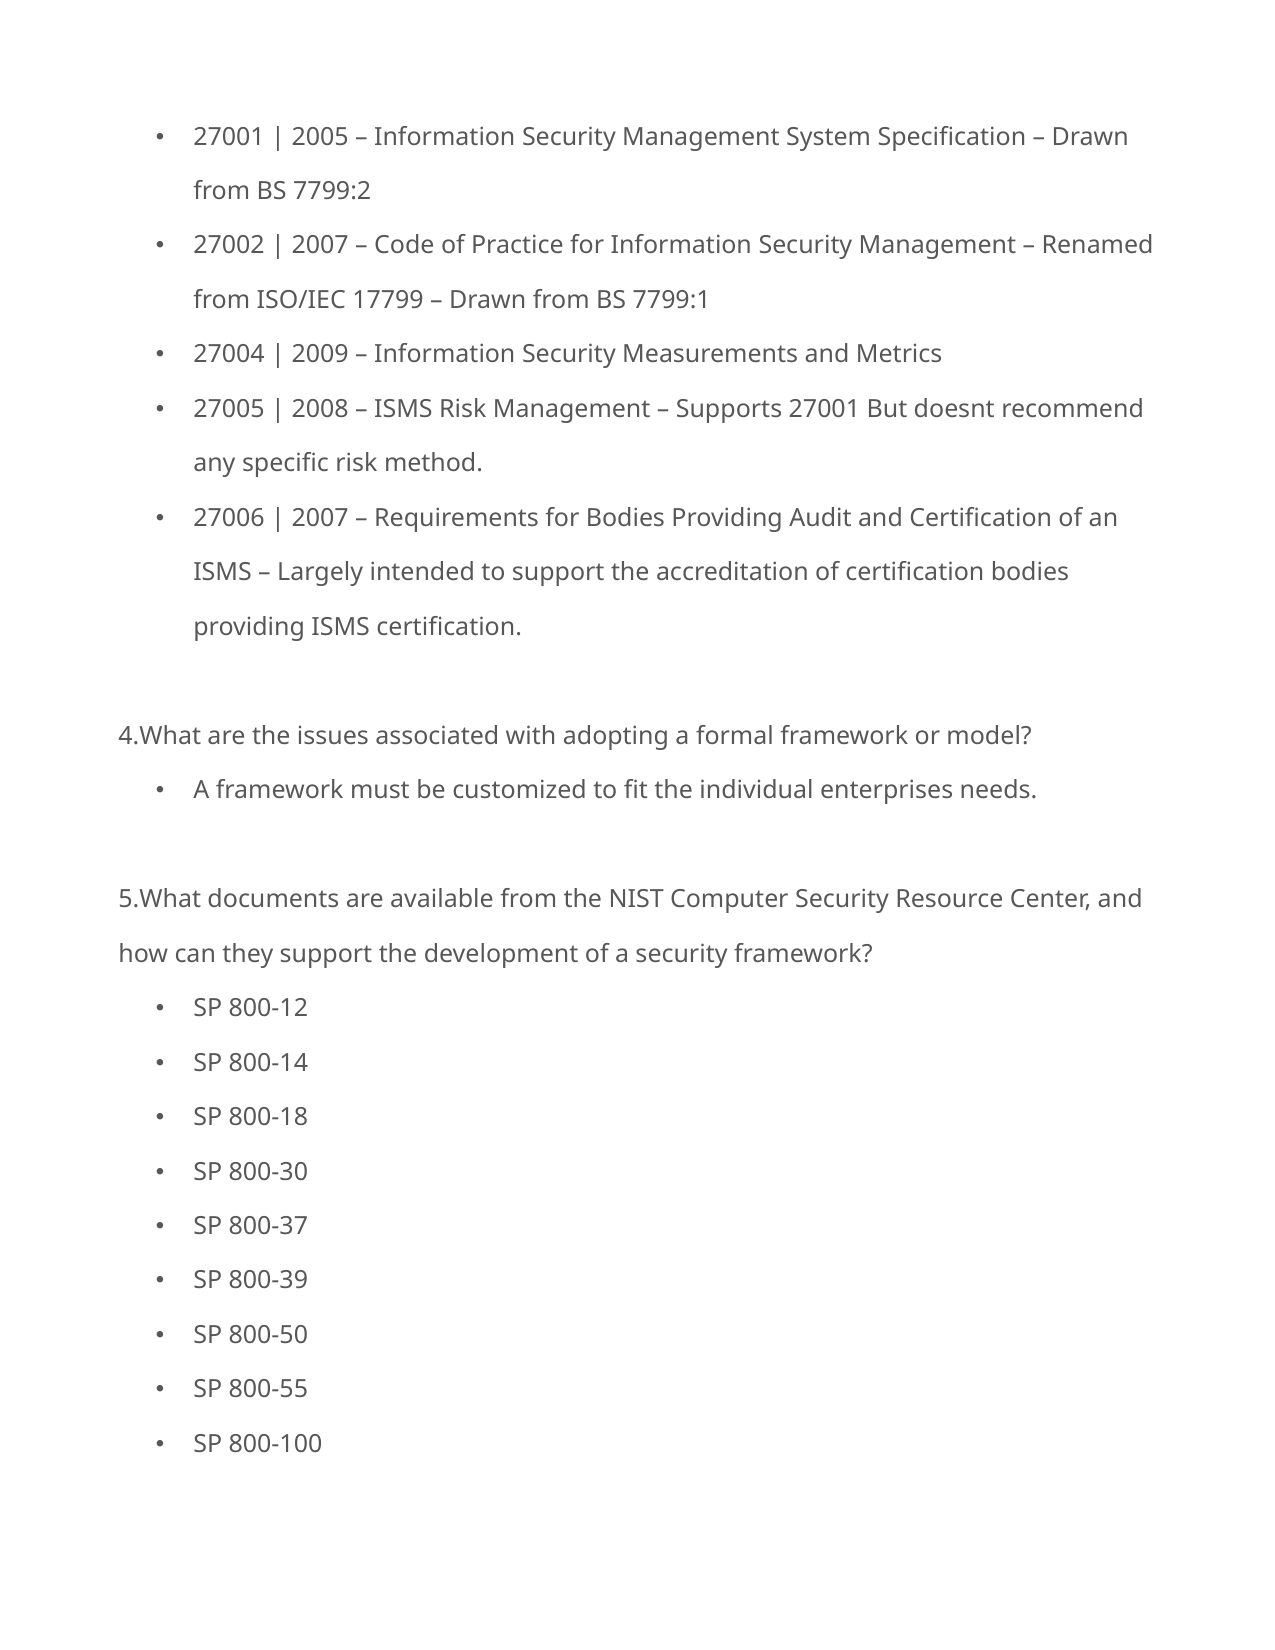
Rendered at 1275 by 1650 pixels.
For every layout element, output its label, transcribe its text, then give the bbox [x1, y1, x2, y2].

list SP 800-39 [156, 1262, 1157, 1296]
list SP 800-37 [156, 1208, 1157, 1242]
list What documents are available from the NIST Computer Security Resource Center, and how can they support the development of a security framework? [118, 881, 1157, 969]
list A framework must be customized to fit the individual enterprises needs. [156, 772, 1157, 806]
list 27002 | 2007 – Code of Practice for Information Security Management – Renamed from ISO/IEC 17799 – Drawn from BS 7799:1 [156, 227, 1157, 316]
list 27001 | 2005 – Information Security Management System Specification – Drawn from BS 7799:2 [156, 118, 1157, 207]
list What are the issues associated with adopting a formal framework or model? [118, 717, 1157, 751]
list SP 800-30 [156, 1153, 1157, 1187]
list SP 800-50 [156, 1317, 1157, 1351]
list SP 800-12 [156, 990, 1157, 1024]
list 27005 | 2008 – ISMS Risk Management – Supports 27001 But doesnt recommend any specific risk method. [156, 391, 1157, 479]
list SP 800-55 [156, 1371, 1157, 1405]
list SP 800-14 [156, 1044, 1157, 1078]
list 27004 | 2009 – Information Security Measurements and Metrics [156, 336, 1157, 370]
list SP 800-18 [156, 1099, 1157, 1133]
list 27006 | 2007 – Requirements for Bodies Providing Audit and Certification of an ISMS – Largely intended to support the accreditation of certification bodies providing ISMS certification. [156, 499, 1157, 642]
list SP 800-100 [156, 1426, 1157, 1460]
